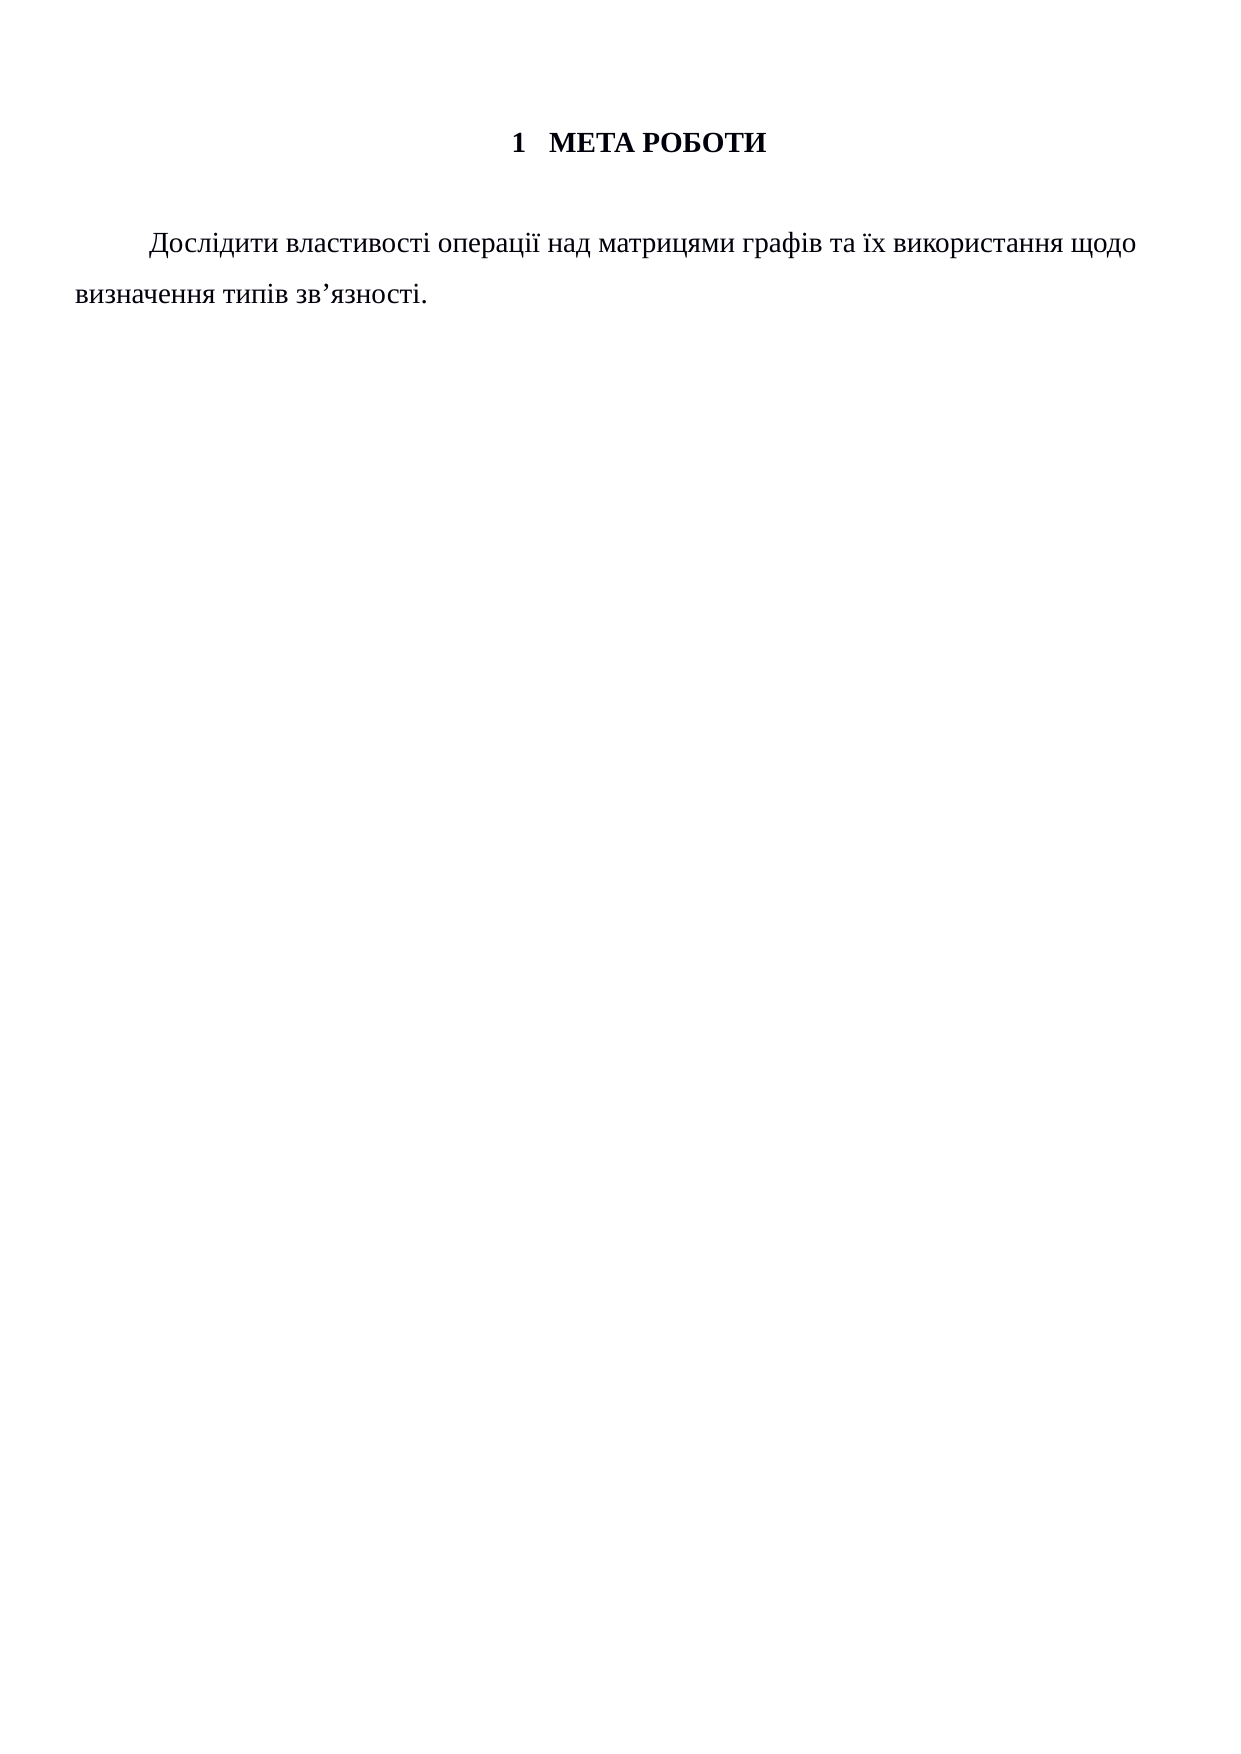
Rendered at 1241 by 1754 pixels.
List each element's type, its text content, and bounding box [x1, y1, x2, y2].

text Дослідити властивості операції над матрицями графів та їх використання щодо визначення типів зв’язності. [75, 226, 1165, 309]
subtitle Мета роботи [112, 125, 1165, 158]
